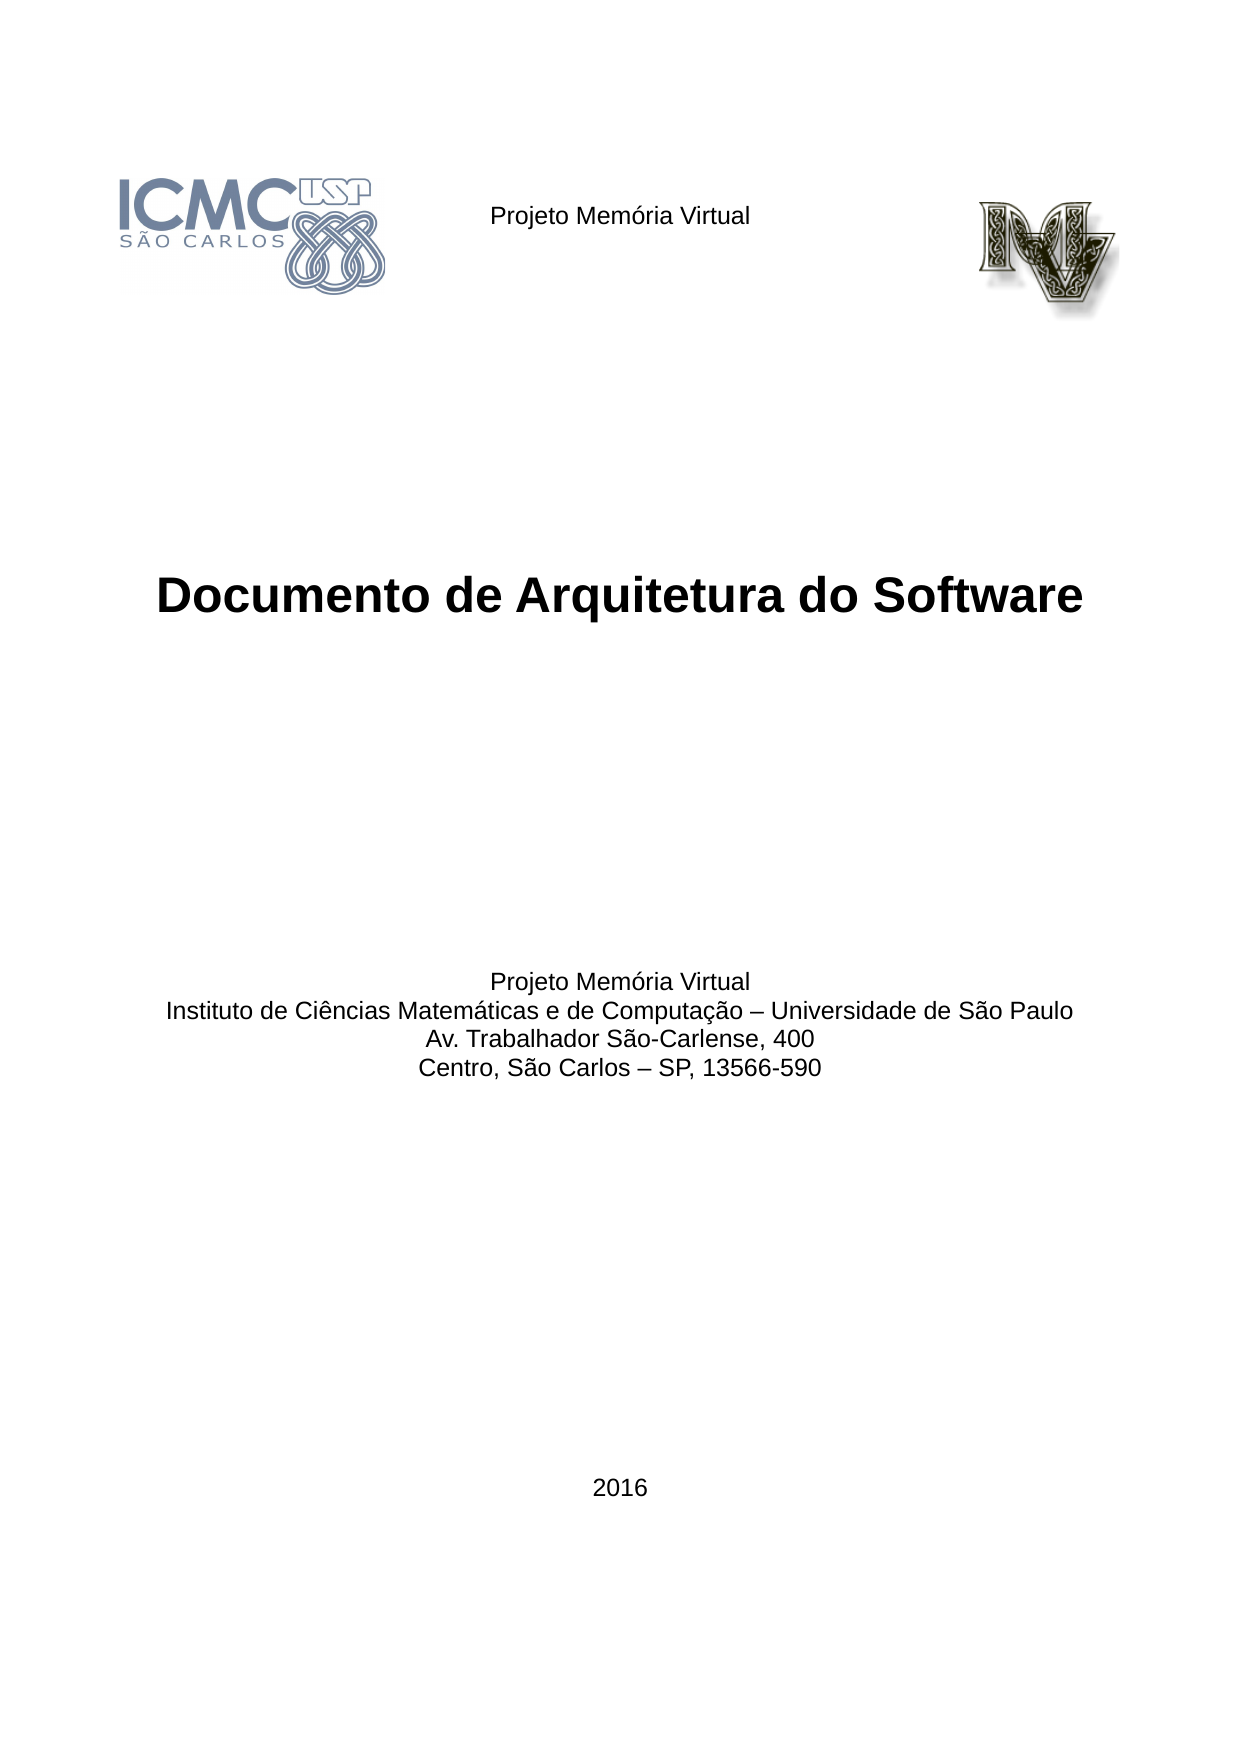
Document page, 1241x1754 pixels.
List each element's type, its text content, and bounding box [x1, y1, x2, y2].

text Centro, São Carlos – SP, 13566-590 [118, 1053, 1122, 1082]
text Documento de Arquitetura do Software [118, 566, 1122, 623]
picture [971, 178, 1120, 327]
text 2016 [118, 1473, 1122, 1502]
text Instituto de Ciências Matemáticas e de Computação – Universidade de São Paulo [118, 996, 1122, 1024]
text Projeto Memória Virtual [386, 201, 971, 230]
text Av. Trabalhador São-Carlense, 400 [118, 1024, 1122, 1053]
text Projeto Memória Virtual [118, 967, 1122, 996]
picture [119, 178, 386, 295]
